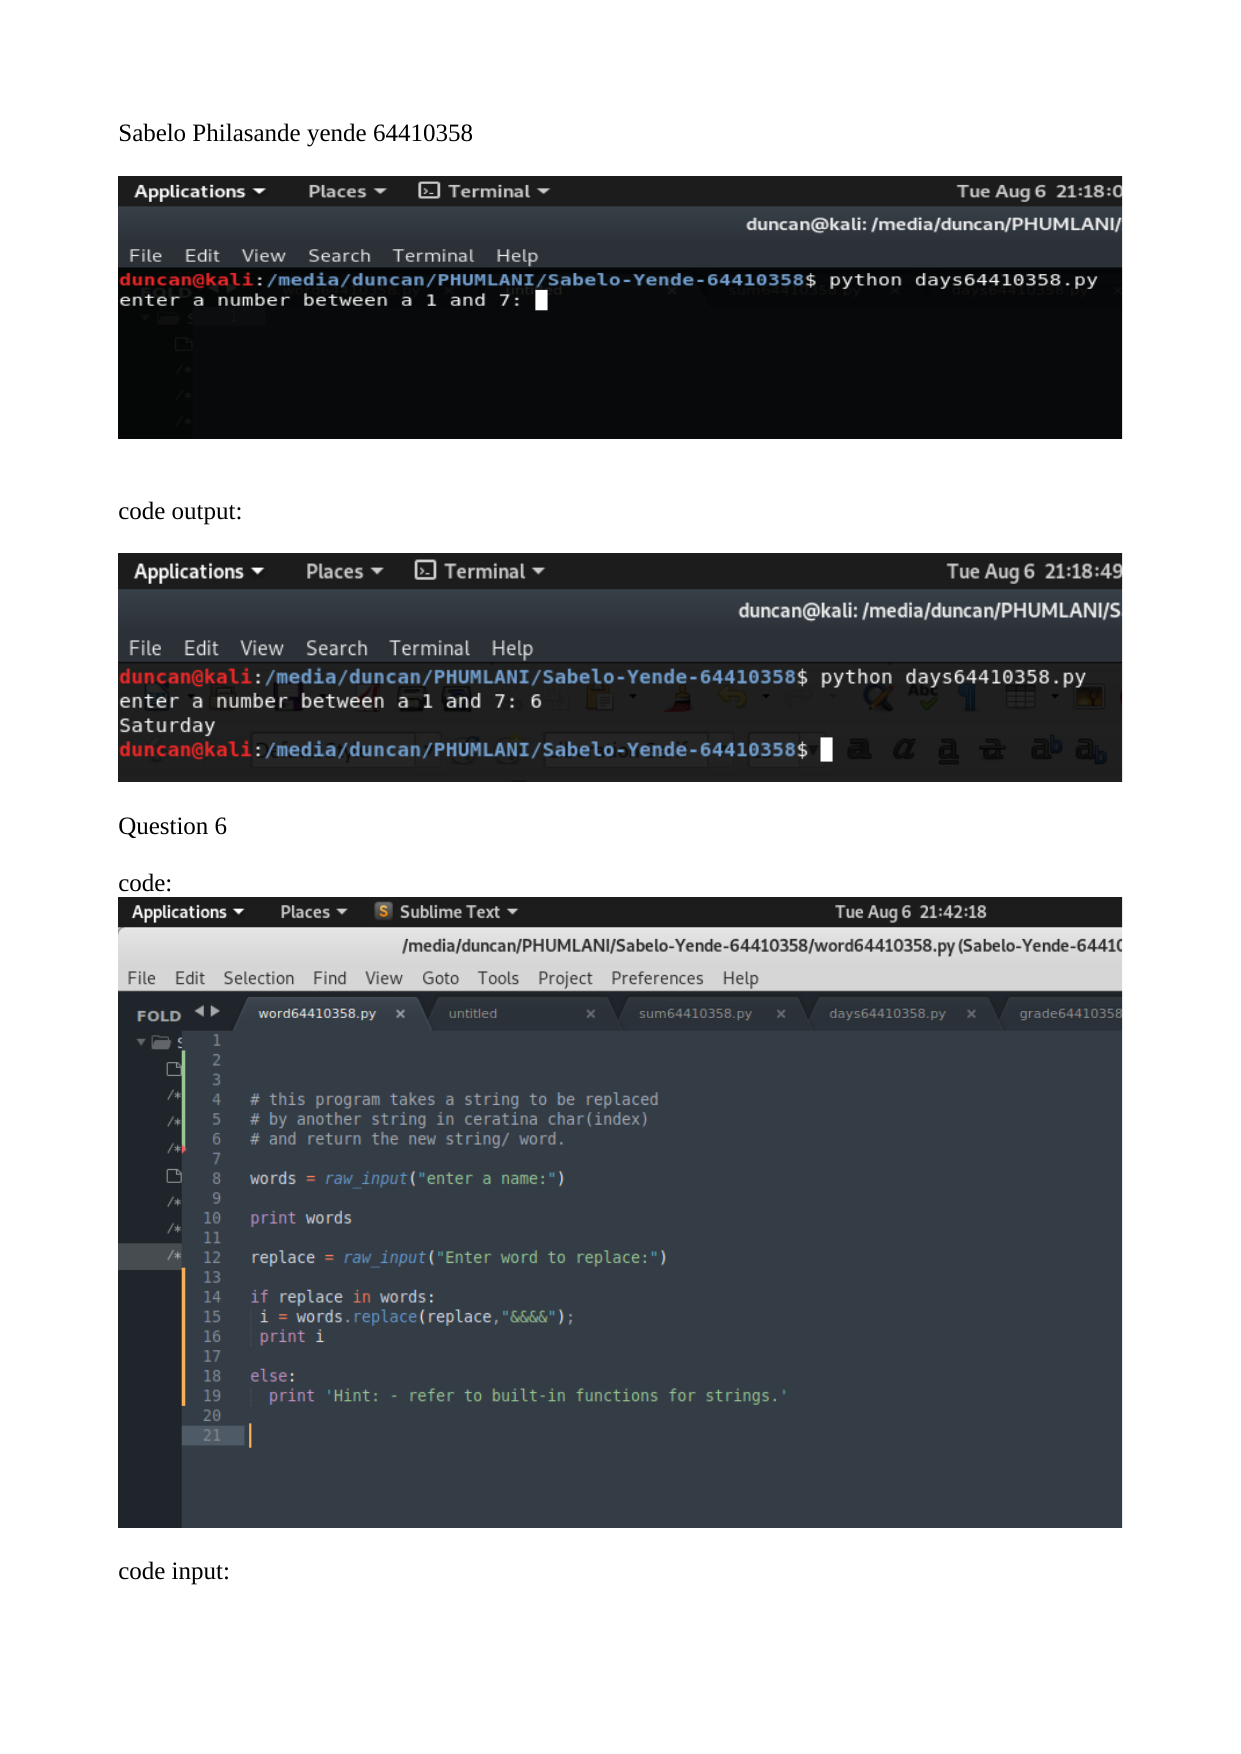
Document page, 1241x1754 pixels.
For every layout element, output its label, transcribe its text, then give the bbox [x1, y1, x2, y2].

text code input: [118, 1556, 1122, 1585]
text Question 6 [118, 811, 1122, 839]
picture [118, 897, 1123, 1528]
picture [118, 176, 1123, 439]
text code output: [118, 496, 1122, 525]
text code: [118, 868, 1122, 897]
picture [118, 553, 1123, 782]
